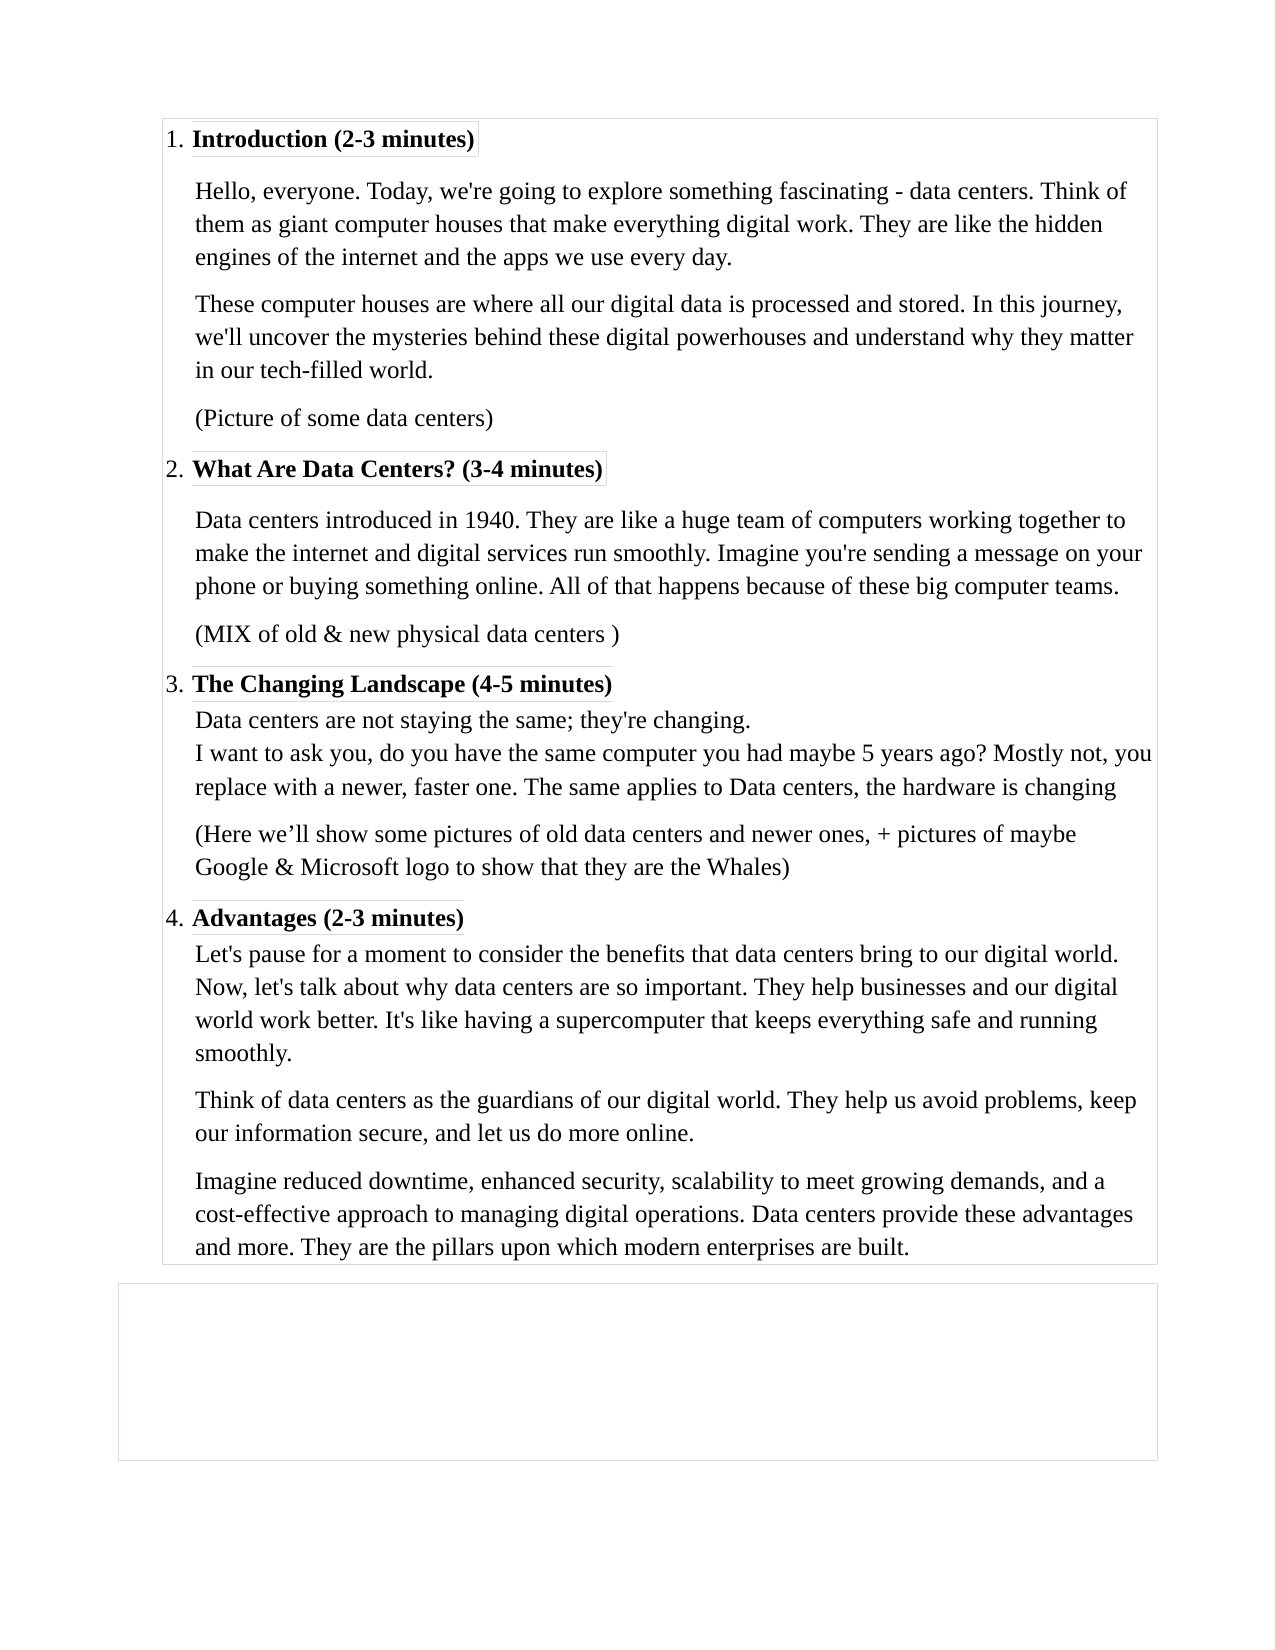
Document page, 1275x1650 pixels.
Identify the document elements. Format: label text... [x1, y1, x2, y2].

list Imagine reduced downtime, enhanced security, scalability to meet growing demands, and a cost-effective approach to managing digital operations. Data centers provide these advantages and more. They are the pillars upon which modern enterprises are built. [163, 1163, 1157, 1264]
list What Are Data Centers? (3-4 minutes) [163, 448, 1157, 485]
list Hello, everyone. Today, we're going to explore something fascinating - data centers. Think of them as giant computer houses that make everything digital work. They are like the hidden engines of the internet and the apps we use every day. [163, 173, 1157, 271]
list The Changing Landscape (4-5 minutes) Data centers are not staying the same; they're changing. I want to ask you, do you have the same computer you had maybe 5 years ago? Mostly not, you replace with a newer, faster one. The same applies to Data centers, the hardware is changing [163, 663, 1157, 800]
list Think of data centers as the guardians of our digital world. They help us avoid problems, keep our information secure, and let us do more online. [163, 1082, 1157, 1147]
list (Here we’ll show some pictures of old data centers and newer ones, + pictures of maybe Google & Microsoft logo to show that they are the Whales) [163, 816, 1157, 881]
list These computer houses are where all our digital data is processed and stored. In this journey, we'll uncover the mysteries behind these digital powerhouses and understand why they matter in our tech-filled world. [163, 286, 1157, 384]
list Advantages (2-3 minutes) Let's pause for a moment to consider the benefits that data centers bring to our digital world. Now, let's talk about why data centers are so important. They help businesses and our digital world work better. It's like having a supercomputer that keeps everything safe and running smoothly. [163, 897, 1157, 1067]
list (Picture of some data centers) [163, 400, 1157, 432]
list Introduction (2-3 minutes) [163, 119, 1157, 156]
list (MIX of old & new physical data centers ) [163, 616, 1157, 648]
list Data centers introduced in 1940. They are like a huge team of computers working together to make the internet and digital services run smoothly. Imagine you're sending a message on your phone or buying something online. All of that happens because of these big computer teams. [163, 502, 1157, 600]
